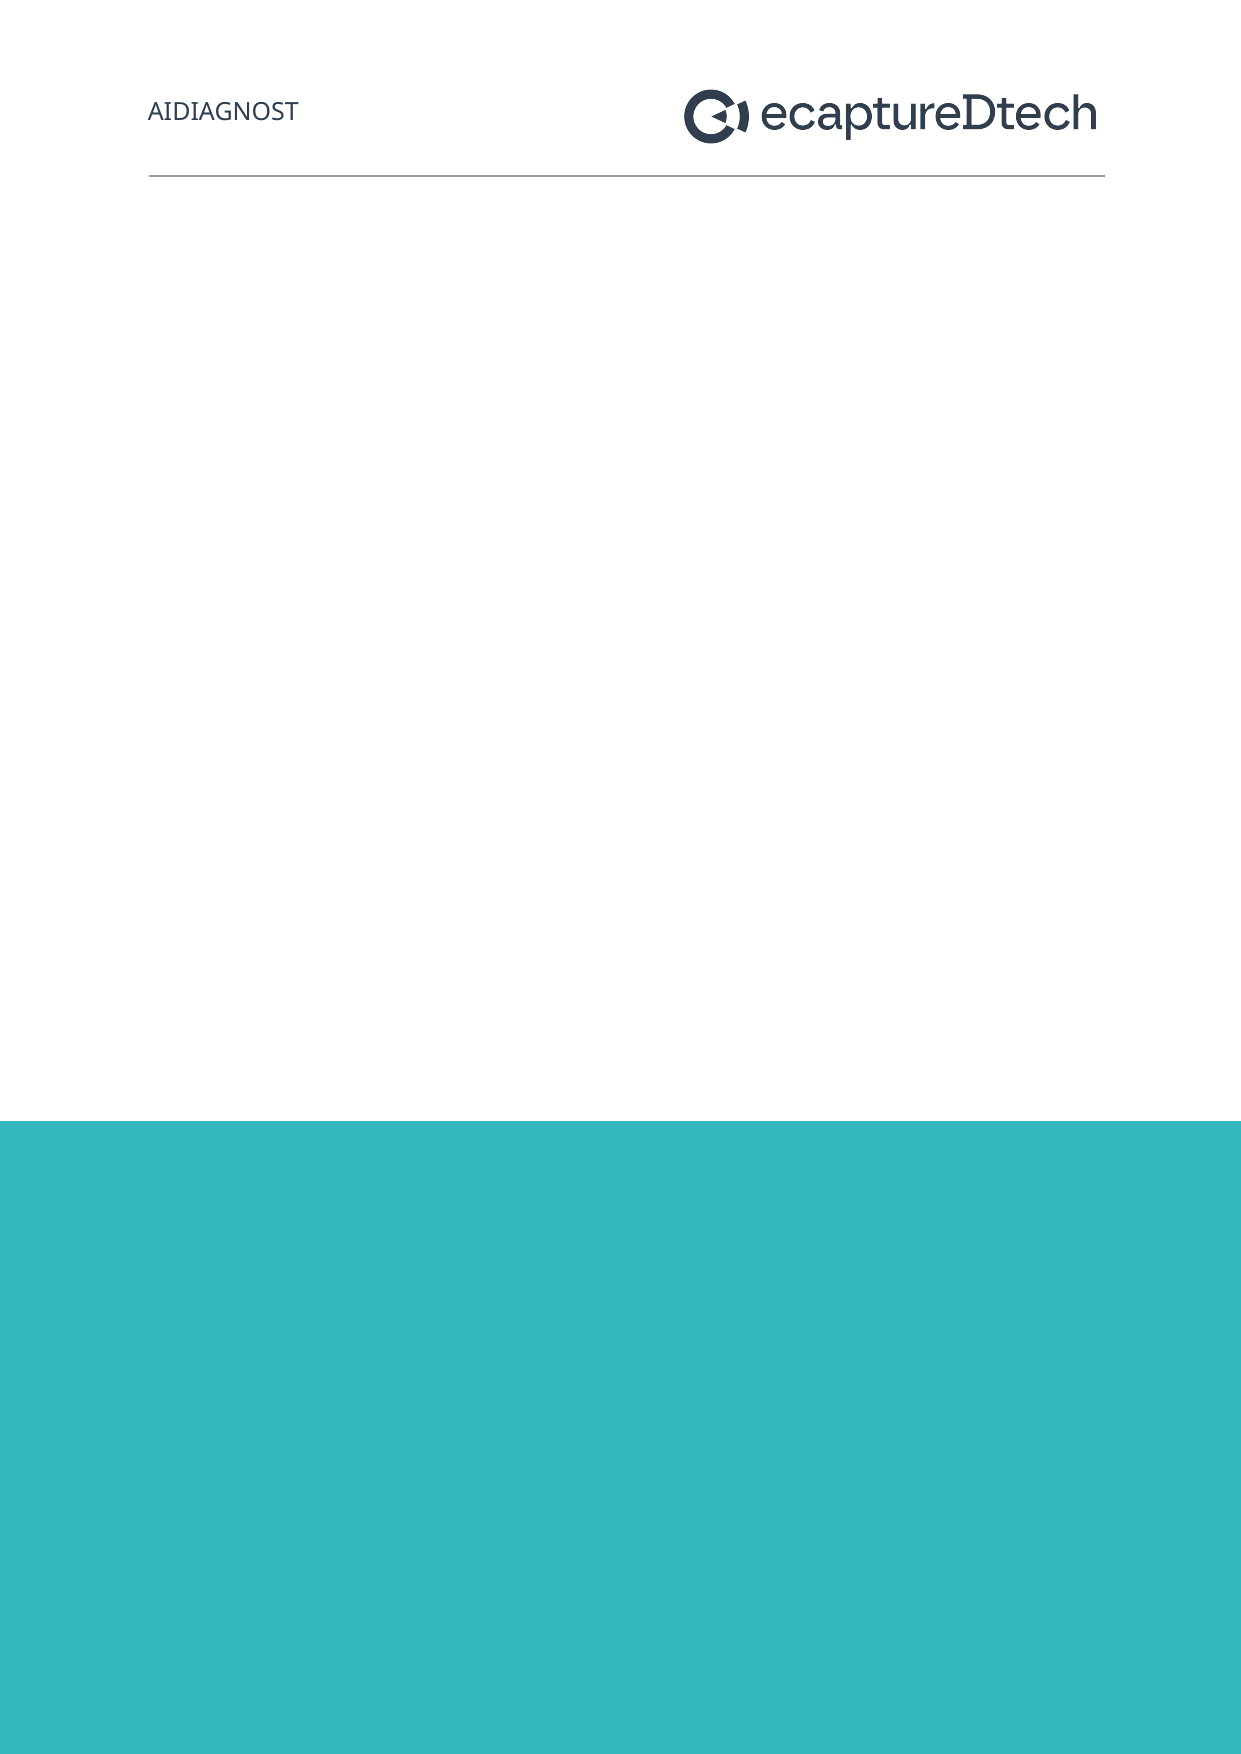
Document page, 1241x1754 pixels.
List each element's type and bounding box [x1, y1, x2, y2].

picture [148, 62, 1122, 177]
